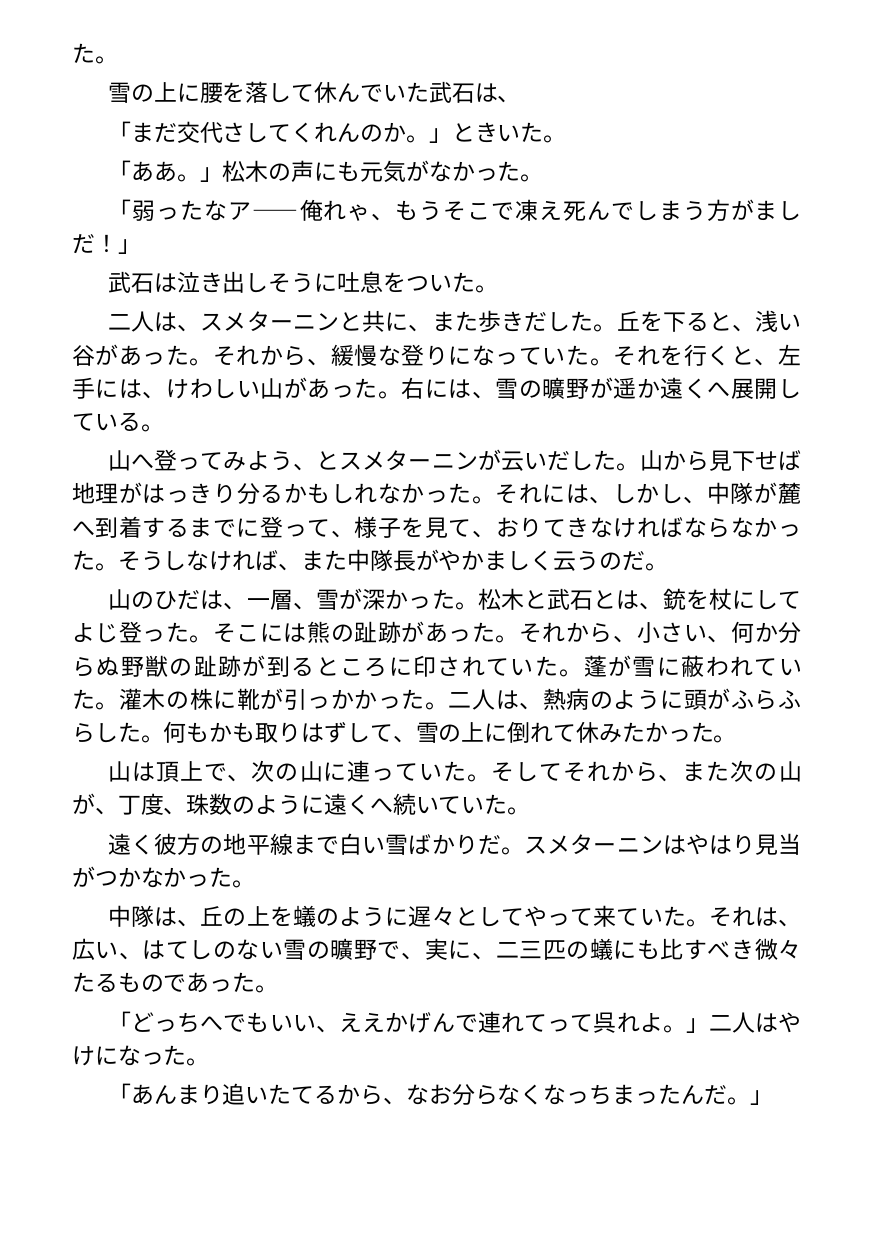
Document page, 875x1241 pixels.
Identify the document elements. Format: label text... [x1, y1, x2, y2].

text 雪の上に腰を落して休んでいた武石は、 [72, 75, 802, 108]
text 山のひだは、一層、雪が深かった。松木と武石とは、銃を杖にしてよじ登った。そこには熊の趾跡があった。それから、小さい、何か分らぬ野獣の趾跡が到るところに印されていた。蓬が雪に蔽われていた。灌木の株に靴が引っかかった。二人は、熱病のように頭がふらふらした。何もかも取りはずして、雪の上に倒れて休みたかった。 [72, 582, 802, 748]
text 山へ登ってみよう、とスメターニンが云いだした。山から見下せば地理がはっきり分るかもしれなかった。それには、しかし、中隊が麓へ到着するまでに登って、様子を見て、おりてきなければならなかった。そうしなければ、また中隊長がやかましく云うのだ。 [72, 443, 802, 576]
text 二人は、スメターニンと共に、また歩きだした。丘を下ると、浅い谷があった。それから、緩慢な登りになっていた。それを行くと、左手には、けわしい山があった。右には、雪の曠野が遥か遠くへ展開している。 [72, 304, 802, 437]
text 遠く彼方の地平線まで白い雪ばかりだ。スメターニンはやはり見当がつかなかった。 [72, 826, 802, 893]
text 中隊は、丘の上を蟻のように遅々としてやって来ていた。それは、広い、はてしのない雪の曠野で、実に、二三匹の蟻にも比すべき微々たるものであった。 [72, 899, 802, 998]
text 「弱ったなア――俺れゃ、もうそこで凍え死んでしまう方がましだ！」 [72, 193, 802, 259]
text 「ああ。」松木の声にも元気がなかった。 [72, 153, 802, 187]
text た。 [72, 36, 802, 69]
text 「どっちへでもいい、ええかげんで連れてって呉れよ。」二人はやけになった。 [72, 1004, 802, 1071]
text 「あんまり追いたてるから、なお分らなくなっちまったんだ。」 [72, 1077, 802, 1110]
text 山は頂上で、次の山に連っていた。そしてそれから、また次の山が、丁度、珠数のように遠くへ続いていた。 [72, 754, 802, 821]
text 「まだ交代さしてくれんのか。」ときいた。 [72, 114, 802, 148]
text 武石は泣き出しそうに吐息をついた。 [72, 265, 802, 298]
